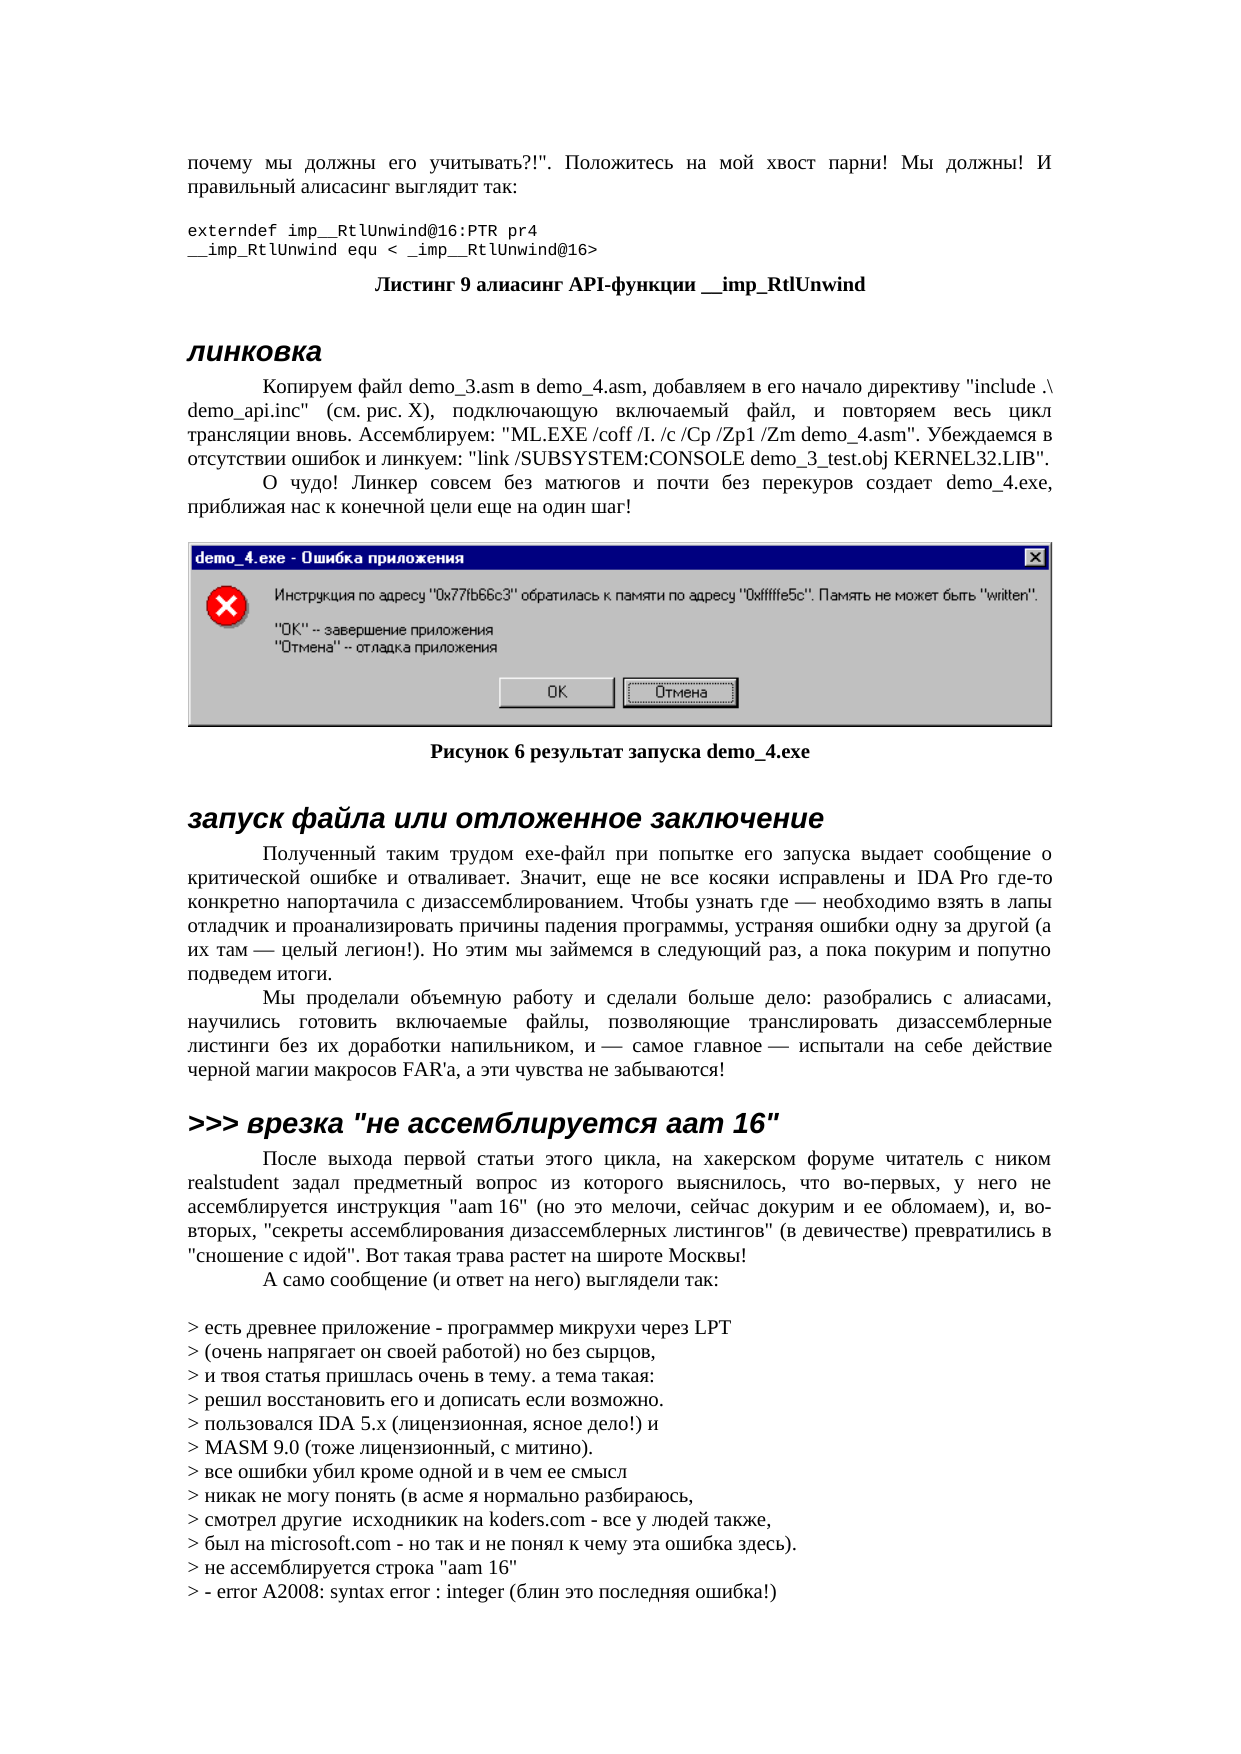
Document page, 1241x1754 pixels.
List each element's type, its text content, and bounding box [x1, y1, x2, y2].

text > не ассемблируется строка "aam 16" [187, 1555, 1053, 1579]
text > (очень напрягает он своей работой) но без сырцов, [187, 1339, 1053, 1363]
subtitle запуск файла или отложенное заключение [187, 801, 1053, 834]
text > и твоя статья пришлась очень в тему. а тема такая: [187, 1363, 1053, 1387]
text > - error A2008: syntax error : integer (блин это последняя ошибка!) [187, 1579, 1053, 1603]
text Копируем файл demo_3.asm в demo_4.asm, добавляем в его начало директиву "include .\demo_api.inc" (см. рис. Х), подключающую включаемый файл, и повторяем весь цикл трансляции вновь. Ассемблируем: "ML.EXE /coff /I. /c /Cp /Zp1 /Zm demo_4.asm". Убеждаемся в отсутствии ошибок и линкуем: "link /SUBSYSTEM:CONSOLE demo_3_test.obj KERNEL32.LIB". [187, 374, 1053, 470]
text > решил восстановить его и дописать если возможно. [187, 1387, 1053, 1411]
text externdef imp__RtlUnwind@16:PTR pr4 [187, 222, 1053, 241]
subtitle линковка [187, 334, 1053, 367]
text > смотрел другие исходникик на koders.com - все у людей также, [187, 1507, 1053, 1531]
text > пользовался IDA 5.x (лицензионная, ясное дело!) и [187, 1411, 1053, 1435]
text > никак не могу понять (в асме я нормально разбираюсь, [187, 1483, 1053, 1507]
text А само сообщение (и ответ на него) выглядели так: [187, 1267, 1053, 1291]
text > все ошибки убил кроме одной и в чем ее смысл [187, 1459, 1053, 1483]
text > был на microsoft.com - но так и не понял к чему эта ошибка здесь). [187, 1531, 1053, 1555]
text Рисунок 6 результат запуска demo_4.exe [187, 739, 1053, 763]
text О чудо! Линкер совсем без матюгов и почти без перекуров создает demo_4.exe, приближая нас к конечной цели еще на один шаг! [187, 470, 1053, 518]
picture [188, 542, 1053, 727]
text почему мы должны его учитывать?!". Положитесь на мой хвост парни! Мы должны! И правильный алисасинг выглядит так: [187, 150, 1053, 198]
text После выхода первой статьи этого цикла, на хакерском форуме читатель с ником realstudent задал предметный вопрос из которого выяснилось, что во-первых, у него не ассемблируется инструкция "aam 16" (но это мелочи, сейчас докурим и ее обломаем), и, во-вторых, "секреты ассемблирования дизассемблерных листингов" (в девичестве) превратились в "сношение с идой". Вот такая трава растет на широте Москвы! [187, 1146, 1053, 1267]
text Листинг 9 алиасинг API-функции __imp_RtlUnwind [187, 272, 1053, 296]
text > есть древнее приложение - программер микрухи через LPT [187, 1315, 1053, 1339]
text > MASM 9.0 (тоже лицензионный, с митино). [187, 1435, 1053, 1459]
text Мы проделали объемную работу и сделали больше дело: разобрались с алиасами, научились готовить включаемые файлы, позволяющие транслировать дизассемблерные листинги без их доработки напильником, и — самое главное — испытали на себе действие черной магии макросов FAR'а, а эти чувства не забываются! [187, 985, 1053, 1081]
text Полученный таким трудом exe-файл при попытке его запуска выдает сообщение о критической ошибке и отваливает. Значит, еще не все косяки исправлены и IDA Pro где-то конкретно напортачила с дизассемблированием. Чтобы узнать где — необходимо взять в лапы отладчик и проанализировать причины падения программы, устраняя ошибки одну за другой (а их там — целый легион!). Но этим мы займемся в следующий раз, а пока покурим и попутно подведем итоги. [187, 841, 1053, 985]
text __imp_RtlUnwind equ < _imp__RtlUnwind@16> [187, 241, 1053, 260]
subtitle >>> врезка "не ассемблируется aam 16" [187, 1106, 1053, 1140]
